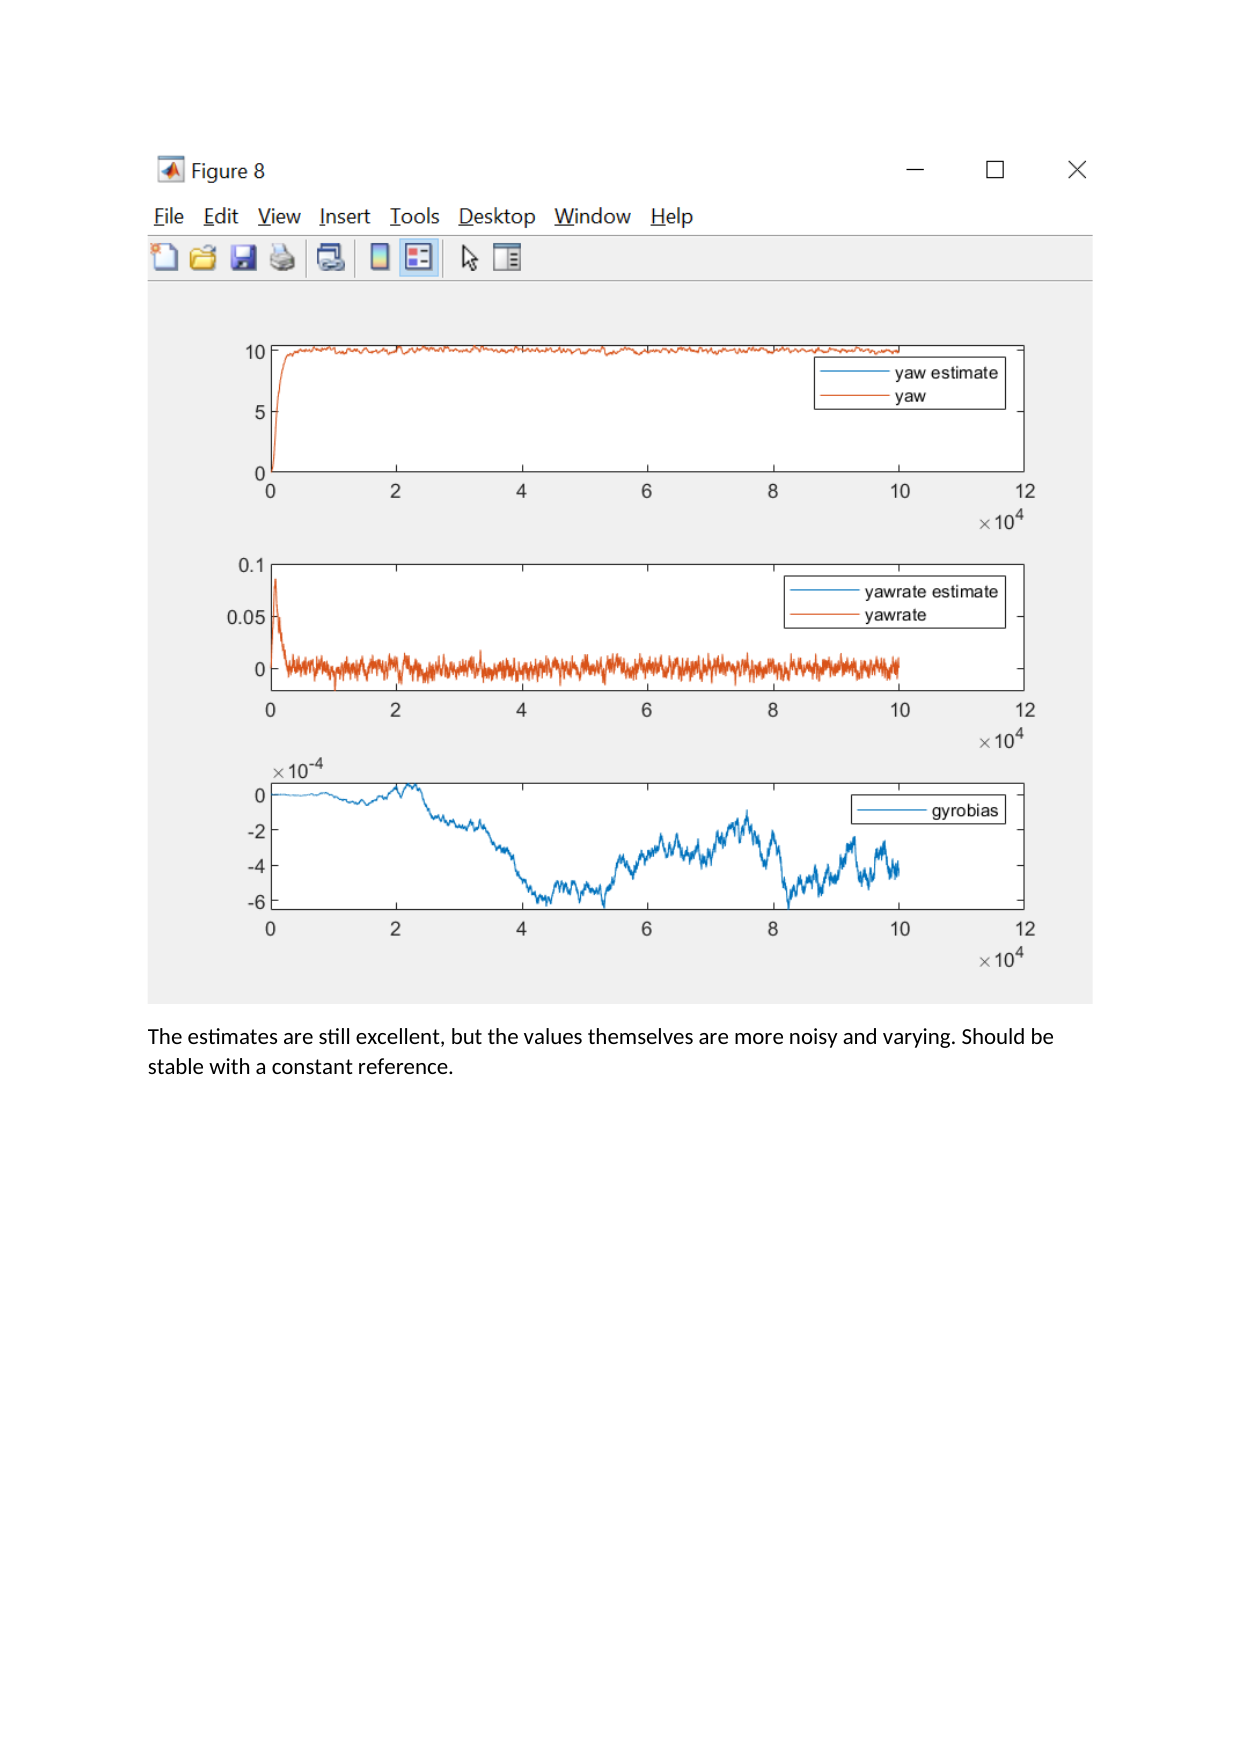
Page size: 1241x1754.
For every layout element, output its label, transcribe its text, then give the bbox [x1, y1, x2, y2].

text The estimates are still excellent, but the values themselves are more noisy and varying. Should be stable with a constant reference. [148, 1022, 1093, 1080]
